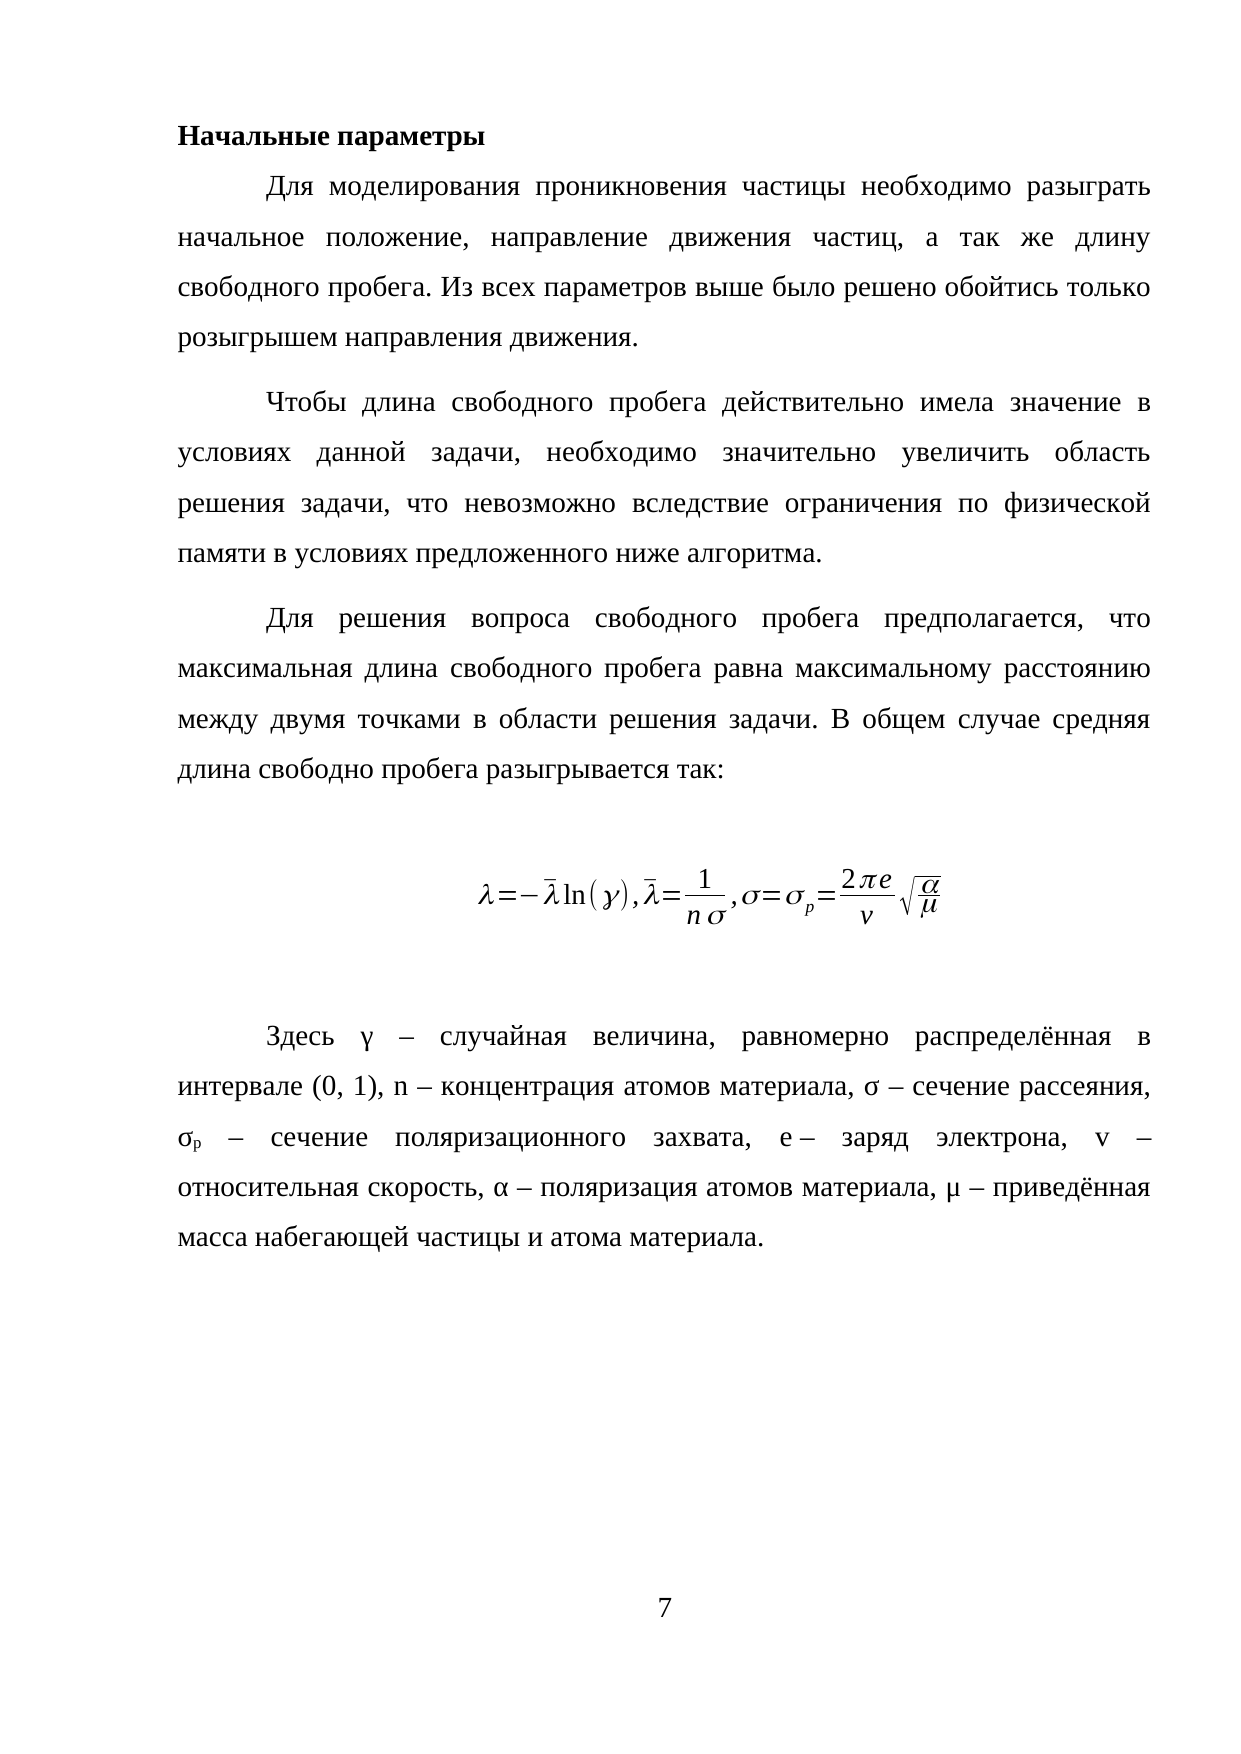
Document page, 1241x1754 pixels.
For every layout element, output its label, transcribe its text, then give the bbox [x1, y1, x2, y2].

text Здесь γ – случайная величина, равномерно распределённая в интервале (0, 1), n – концентрация атомов материала, σ – сечение рассеяния, σp – сечение поляризационного захвата, e – заряд электрона, v –относительная скорость, α – поляризация атомов материала, μ – приведённая масса набегающей частицы и атома материала. [177, 1018, 1152, 1253]
text Для решения вопроса свободного пробега предполагается, что максимальная длина свободного пробега равна максимальному расстоянию между двумя точками в области решения задачи. В общем случае средняя длина свободно пробега разыгрывается так: [177, 600, 1152, 784]
subtitle Начальные параметры [177, 118, 1152, 152]
text Чтобы длина свободного пробега действительно имела значение в условиях данной задачи, необходимо значительно увеличить область решения задачи, что невозможно вследствие ограничения по физической памяти в условиях предложенного ниже алгоритма. [177, 384, 1152, 569]
text Для моделирования проникновения частицы необходимо разыграть начальное положение, направление движения частиц, а так же длину свободного пробега. Из всех параметров выше было решено обойтись только розыгрышем направления движения. [177, 168, 1152, 353]
